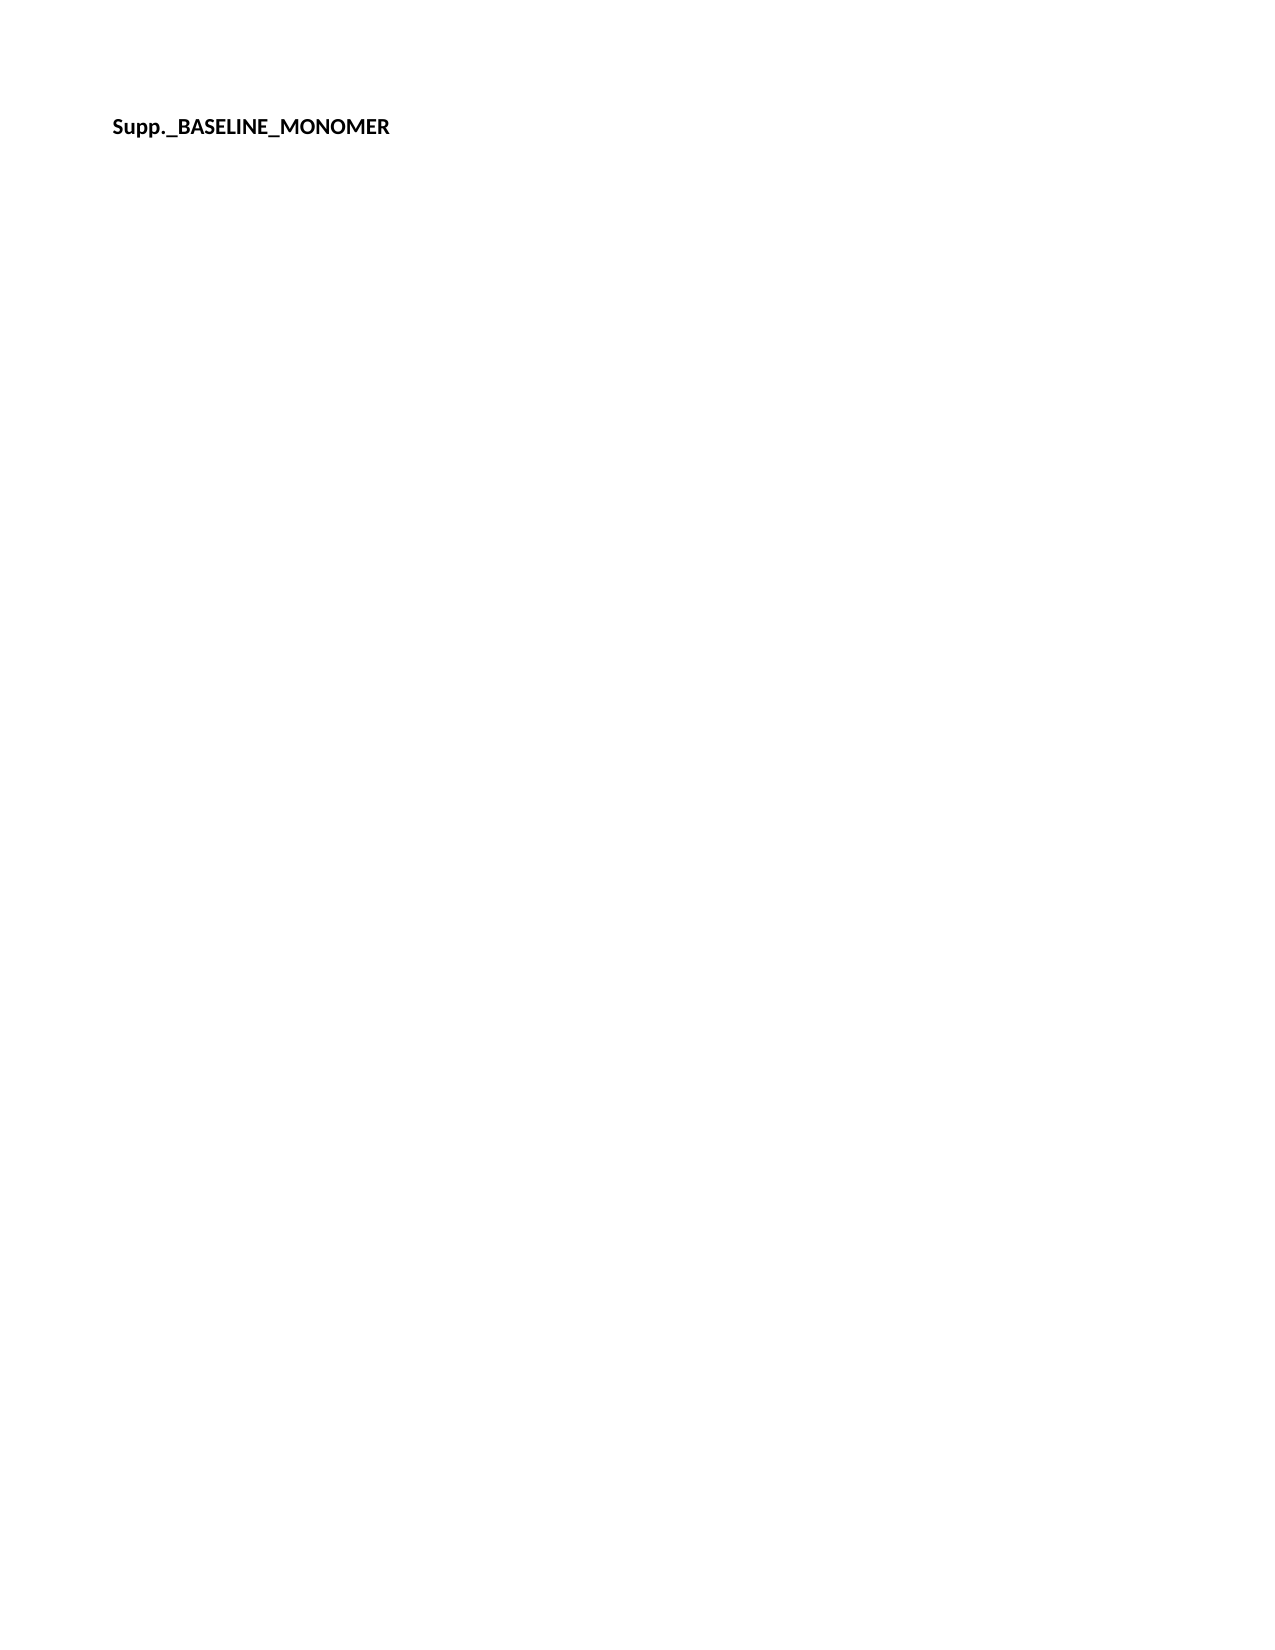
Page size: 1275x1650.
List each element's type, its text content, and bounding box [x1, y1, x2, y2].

text Supp._BASELINE_MONOMER [112, 112, 1162, 141]
